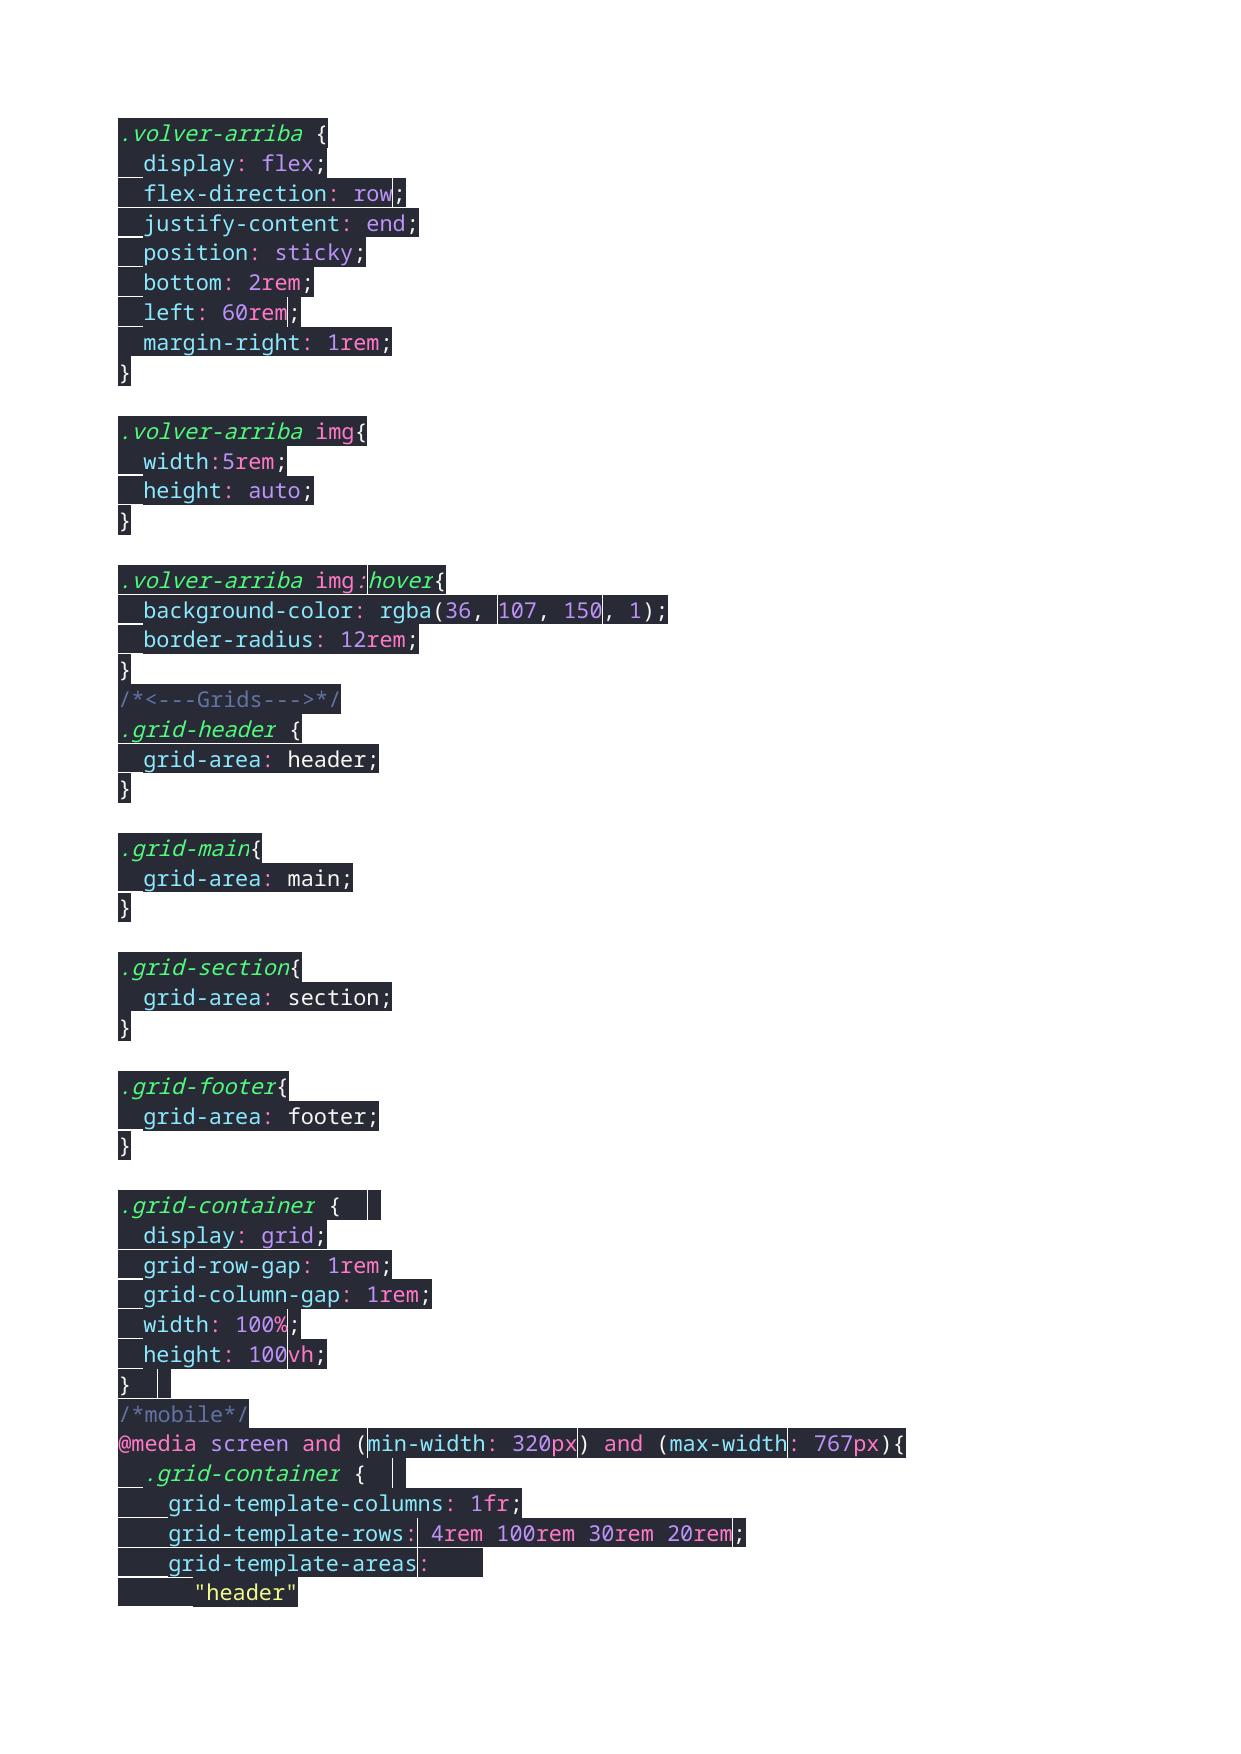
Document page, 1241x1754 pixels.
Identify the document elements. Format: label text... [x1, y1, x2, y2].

text grid-column-gap: 1rem; [118, 1279, 1122, 1309]
text background-color: rgba(36, 107, 150, 1); [118, 594, 1122, 624]
text } [118, 356, 1122, 386]
text .grid-container { [118, 1190, 1122, 1220]
text display: flex; [118, 148, 1122, 178]
text } [118, 654, 1122, 684]
text left: 60rem; [118, 297, 1122, 327]
text } [118, 773, 1122, 803]
text flex-direction: row; [118, 178, 1122, 207]
text border-radius: 12rem; [118, 624, 1122, 654]
text @media screen and (min-width: 320px) and (max-width: 767px){ [118, 1428, 1122, 1458]
text height: auto; [118, 476, 1122, 505]
text width:5rem; [118, 446, 1122, 476]
text grid-row-gap: 1rem; [118, 1249, 1122, 1279]
text /*<---Grids--->*/ [118, 684, 1122, 714]
text .grid-header { [118, 714, 1122, 743]
text grid-area: footer; [118, 1101, 1122, 1131]
text .volver-arriba img{ [118, 416, 1122, 446]
text } [118, 505, 1122, 535]
text } [118, 1369, 1122, 1398]
text bottom: 2rem; [118, 267, 1122, 297]
text position: sticky; [118, 237, 1122, 267]
text grid-area: section; [118, 982, 1122, 1011]
text .volver-arriba { [118, 118, 1122, 148]
text grid-area: main; [118, 863, 1122, 892]
text } [118, 1011, 1122, 1041]
text /*mobile*/ [118, 1398, 1122, 1428]
text .grid-footer{ [118, 1071, 1122, 1101]
text "header" [118, 1577, 1122, 1607]
text } [118, 892, 1122, 922]
text .grid-container { [118, 1458, 1122, 1488]
text .grid-section{ [118, 952, 1122, 982]
text grid-template-rows: 4rem 100rem 30rem 20rem; [118, 1518, 1122, 1547]
text } [118, 1131, 1122, 1160]
text display: grid; [118, 1220, 1122, 1249]
text grid-area: header; [118, 743, 1122, 773]
text grid-template-columns: 1fr; [118, 1488, 1122, 1518]
text justify-content: end; [118, 207, 1122, 237]
text margin-right: 1rem; [118, 327, 1122, 356]
text .volver-arriba img:hover{ [118, 565, 1122, 594]
text height: 100vh; [118, 1339, 1122, 1369]
text width: 100%; [118, 1309, 1122, 1339]
text grid-template-areas: [118, 1547, 1122, 1577]
text .grid-main{ [118, 833, 1122, 863]
